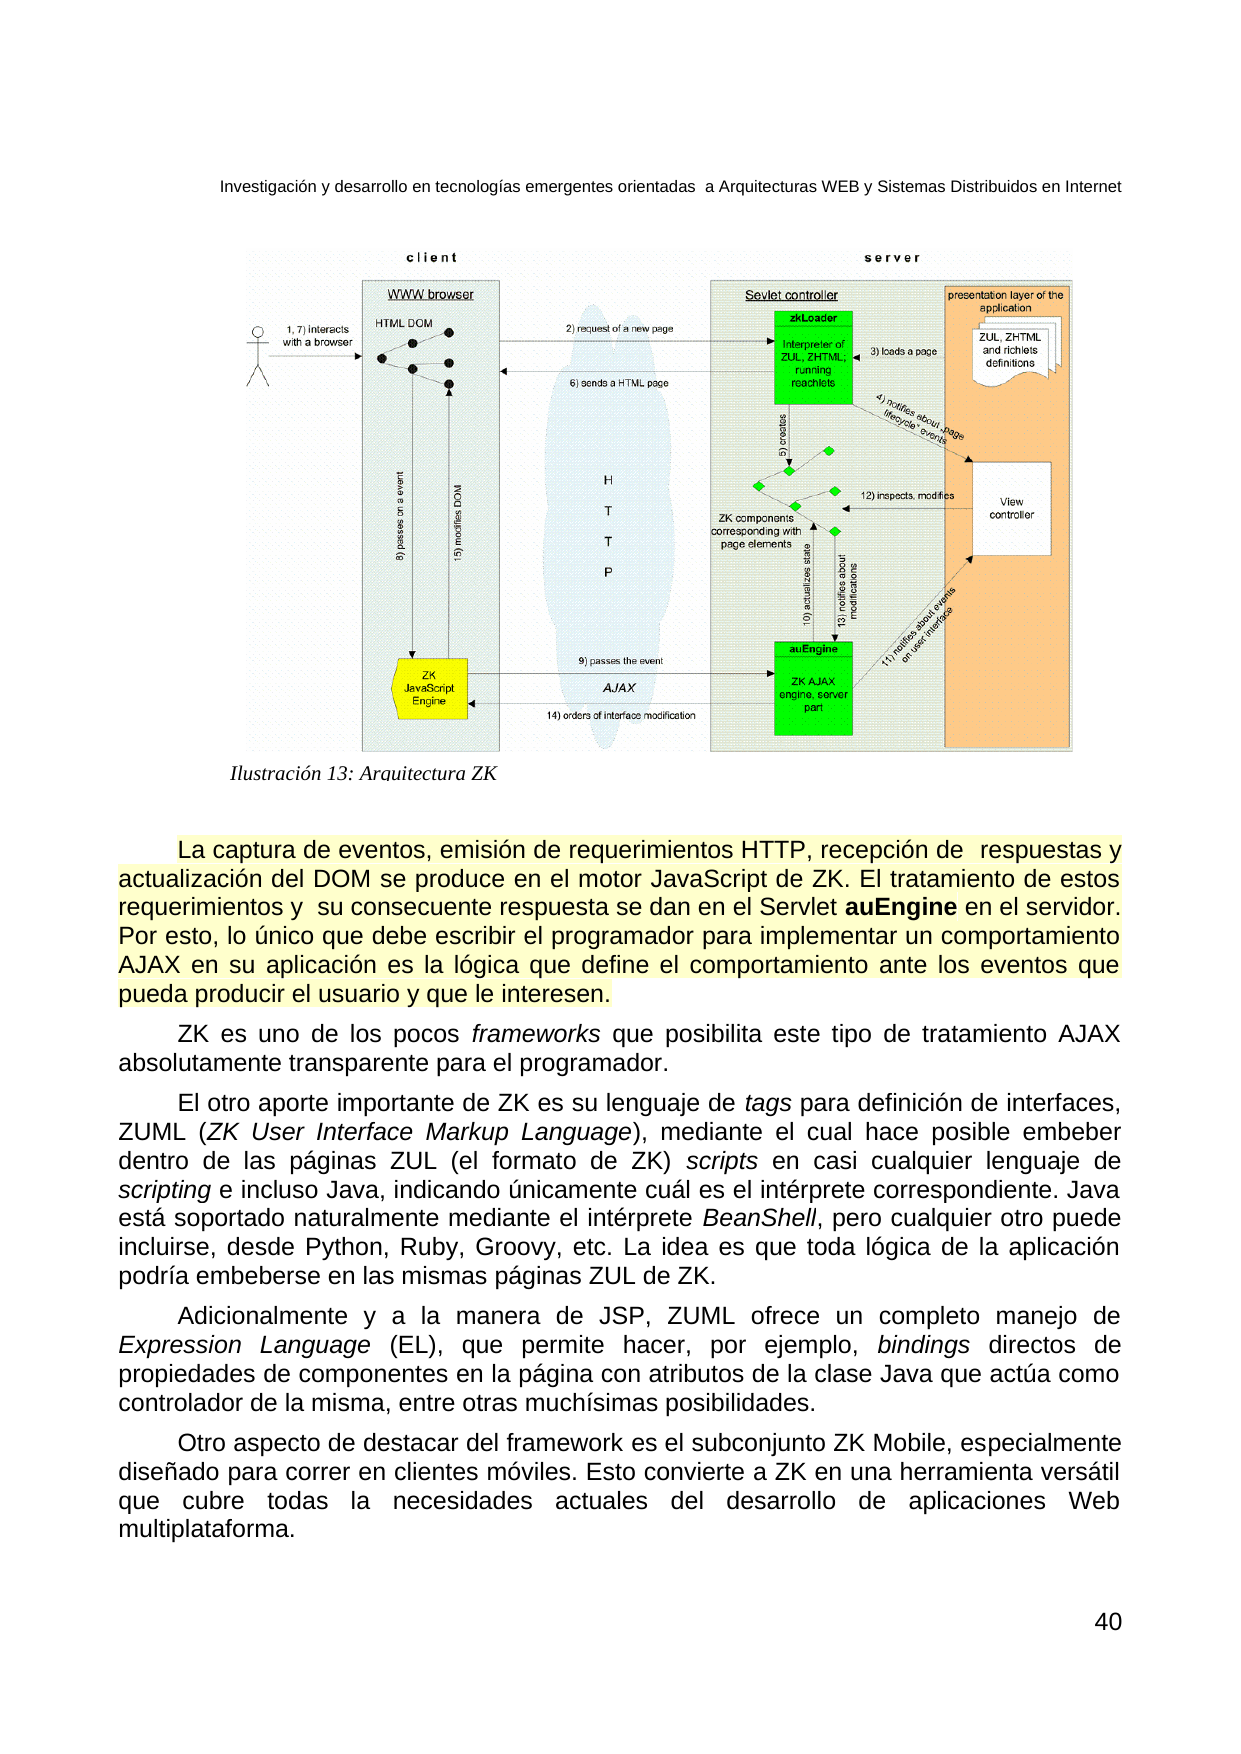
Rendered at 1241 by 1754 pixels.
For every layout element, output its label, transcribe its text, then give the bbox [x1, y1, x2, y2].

text ZK es uno de los pocos frameworks que posibilita este tipo de tratamiento AJAX absolutamente transparente para el programador. [677, 1048, 1122, 1077]
text Otro aspecto de destacar del framework es el subconjunto ZK Mobile, especialmente diseñado para correr en clientes móviles. Esto convierte a ZK en una herramienta versátil que cubre todas la necesidades actuales del desarrollo de aplicaciones Web multiplataforma. [118, 1428, 1122, 1543]
text Ilustración 13: Arquitectura ZK [499, 761, 1085, 781]
text Adicionalmente y a la manera de JSP, ZUML ofrece un completo manejo de Expression Language (EL), que permite hacer, por ejemplo, bindings directos de propiedades de componentes en la página con atributos de la clase Java que actúa como controlador de la misma, entre otras muchísimas posibilidades. [817, 1388, 1122, 1416]
text El otro aporte importante de ZK es su lenguaje de tags para definición de interfaces, ZUML (ZK User Interface Markup Language), mediante el cual hace posible embeber dentro de las páginas ZUL (el formato de ZK) scripts en casi cualquier lenguaje de scripting e incluso Java, indicando únicamente cuál es el intérprete correspondiente. Java está soportado naturalmente mediante el intérprete BeanShell, pero cualquier otro puede incluirse, desde Python, Ruby, Groovy, etc. La idea es que toda lógica de la aplicación podría embeberse en las mismas páginas ZUL de ZK. [717, 1261, 1122, 1289]
text La captura de eventos, emisión de requerimientos HTTP, recepción de respuestas y actualización del DOM se produce en el motor JavaScript de ZK. El tratamiento de estos requerimientos y su consecuente respuesta se dan en el Servlet auEngine en el servidor. Por esto, lo único que debe escribir el programador para implementar un comportamiento AJAX en su aplicación es la lógica que define el comportamiento ante los eventos que pueda producir el usuario y que le interesen. [118, 835, 1122, 1007]
picture [246, 248, 1073, 752]
